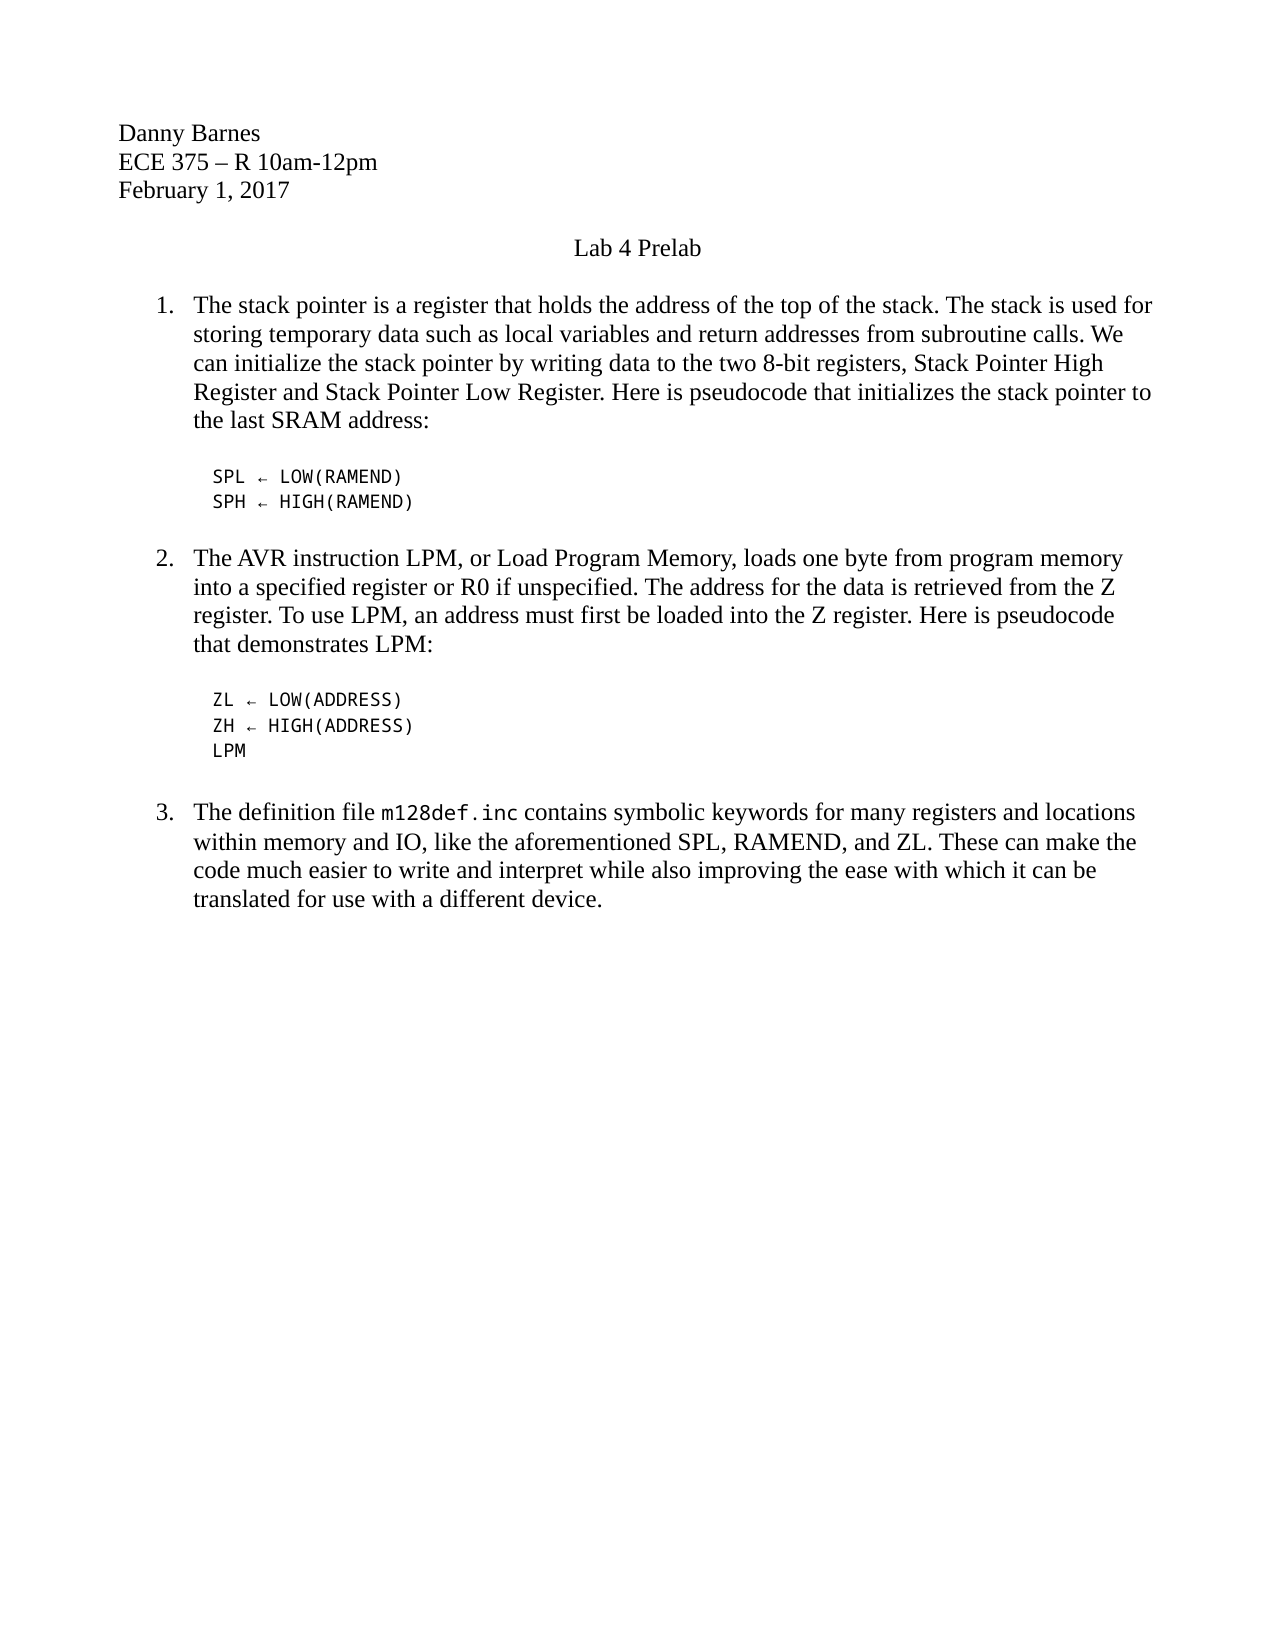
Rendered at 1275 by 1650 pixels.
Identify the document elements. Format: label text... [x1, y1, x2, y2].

text ZH ← HIGH(ADDRESS) [212, 712, 1157, 738]
text LPM [212, 738, 1157, 763]
text ECE 375 – R 10am-12pm [118, 147, 1157, 176]
text Danny Barnes [118, 118, 1157, 147]
text SPH ← HIGH(RAMEND) [212, 489, 1157, 514]
text February 1, 2017 [118, 176, 1157, 204]
text Lab 4 Prelab [118, 233, 1157, 262]
text ZL ← LOW(ADDRESS) [212, 687, 1157, 712]
list The definition file m128def.inc contains symbolic keywords for many registers and locations within memory and IO, like the aforementioned SPL, RAMEND, and ZL. These can make the code much easier to write and interpret while also improving the ease with which it can be translated for use with a different device. [156, 797, 1157, 913]
text SPL ← LOW(RAMEND) [212, 463, 1157, 489]
list The AVR instruction LPM, or Load Program Memory, loads one byte from program memory into a specified register or R0 if unspecified. The address for the data is retrieved from the Z register. To use LPM, an address must first be loaded into the Z register. Here is pseudocode that demonstrates LPM: [156, 543, 1157, 658]
list The stack pointer is a register that holds the address of the top of the stack. The stack is used for storing temporary data such as local variables and return addresses from subroutine calls. We can initialize the stack pointer by writing data to the two 8-bit registers, Stack Pointer High Register and Stack Pointer Low Register. Here is pseudocode that initializes the stack pointer to the last SRAM address: [156, 291, 1157, 434]
